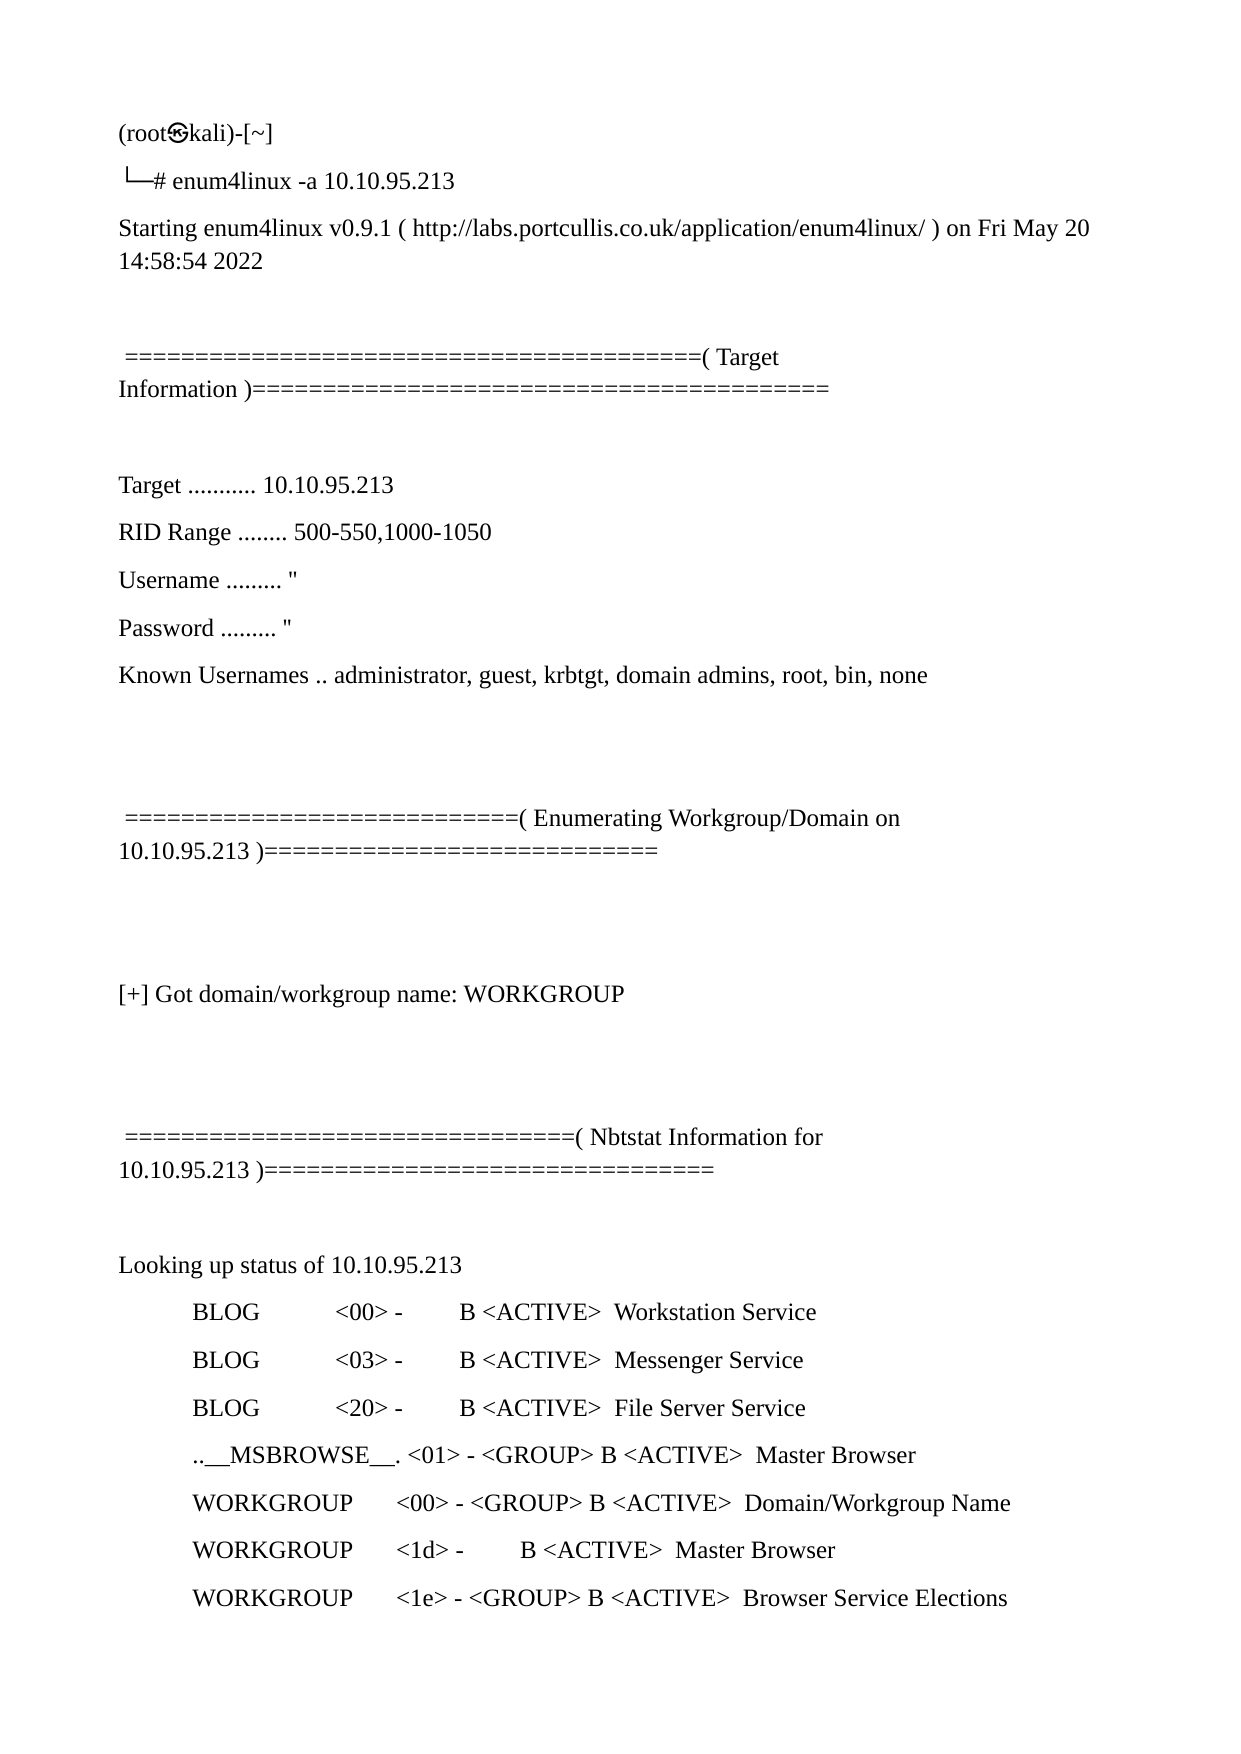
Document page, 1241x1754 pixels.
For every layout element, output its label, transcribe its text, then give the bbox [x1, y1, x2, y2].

text Starting enum4linux v0.9.1 ( http://labs.portcullis.co.uk/application/enum4linux/ ) on Fri May 20 14:58:54 2022 [118, 213, 1122, 275]
text WORKGROUP <1d> - B <ACTIVE> Master Browser [118, 1536, 1122, 1564]
text RID Range ........ 500-550,1000-1050 [118, 517, 1122, 546]
text ..__MSBROWSE__. <01> - <GROUP> B <ACTIVE> Master Browser [118, 1440, 1122, 1469]
text BLOG <03> - B <ACTIVE> Messenger Service [118, 1345, 1122, 1374]
text WORKGROUP <1e> - <GROUP> B <ACTIVE> Browser Service Elections [118, 1583, 1122, 1612]
text Target ........... 10.10.95.213 [118, 470, 1122, 498]
text ============================( Enumerating Workgroup/Domain on 10.10.95.213 )============================ [118, 803, 1122, 865]
text └─# enum4linux -a 10.10.95.213 [118, 166, 1122, 194]
text Password ......... '' [118, 613, 1122, 641]
text BLOG <00> - B <ACTIVE> Workstation Service [118, 1297, 1122, 1326]
text WORKGROUP <00> - <GROUP> B <ACTIVE> Domain/Workgroup Name [118, 1488, 1122, 1517]
text BLOG <20> - B <ACTIVE> File Server Service [118, 1393, 1122, 1421]
text Known Usernames .. administrator, guest, krbtgt, domain admins, root, bin, none [118, 660, 1122, 689]
text Looking up status of 10.10.95.213 [118, 1250, 1122, 1279]
text (root㉿kali)-[~] [118, 118, 1122, 147]
text ================================( Nbtstat Information for 10.10.95.213 )================================ [118, 1122, 1122, 1183]
text =========================================( Target Information )========================================= [118, 342, 1122, 403]
text Username ......... '' [118, 565, 1122, 594]
text [+] Got domain/workgroup name: WORKGROUP [118, 979, 1122, 1008]
